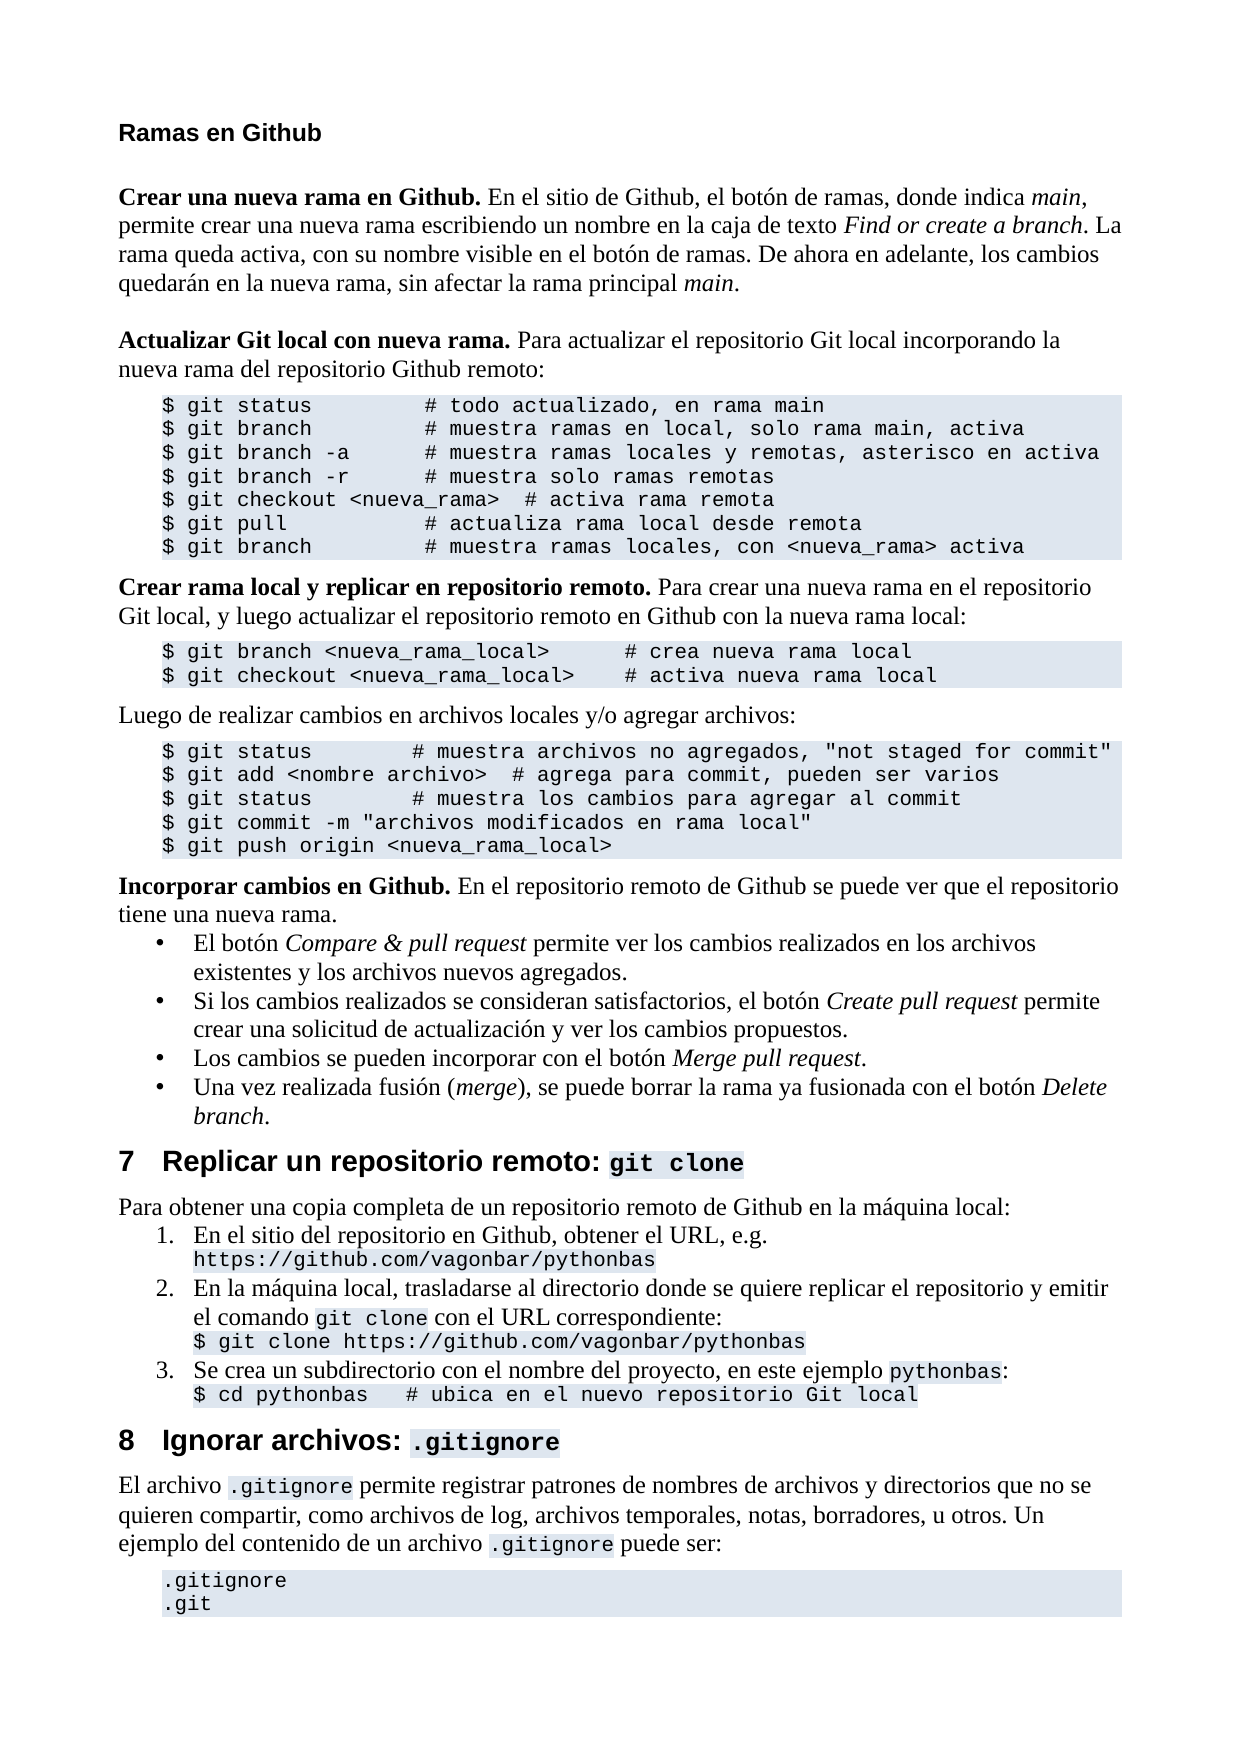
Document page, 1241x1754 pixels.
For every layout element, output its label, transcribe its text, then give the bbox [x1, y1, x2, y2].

text .git [162, 1593, 1122, 1617]
text $ git branch <nueva_rama_local> # crea nueva rama local [162, 641, 1122, 665]
text Incorporar cambios en Github. En el repositorio remoto de Github se puede ver que el repositorio tiene una nueva rama. [118, 871, 1122, 928]
list El botón Compare & pull request permite ver los cambios realizados en los archivos existentes y los archivos nuevos agregados. [156, 928, 1122, 986]
text $ git pull # actualiza rama local desde remota [162, 513, 1122, 537]
text $ git status # muestra archivos no agregados, "not staged for commit" [162, 741, 1122, 764]
list En la máquina local, trasladarse al directorio donde se quiere replicar el repositorio y emitir el comando git clone con el URL correspondiente: $ git clone https://github.com/vagonbar/pythonbas [156, 1273, 1122, 1355]
list En el sitio del repositorio en Github, obtener el URL, e.g. https://github.com/vagonbar/pythonbas [156, 1220, 1122, 1273]
text Para obtener una copia completa de un repositorio remoto de Github en la máquina local: [118, 1192, 1122, 1220]
list Si los cambios realizados se consideran satisfactorios, el botón Create pull request permite crear una solicitud de actualización y ver los cambios propuestos. [156, 986, 1122, 1043]
text $ git status # todo actualizado, en rama main [162, 395, 1122, 418]
text $ git branch -r # muestra solo ramas remotas [162, 466, 1122, 489]
list Una vez realizada fusión (merge), se puede borrar la rama ya fusionada con el botón Delete branch. [156, 1072, 1122, 1129]
text $ git commit -m "archivos modificados en rama local" [162, 812, 1122, 835]
list Los cambios se pueden incorporar con el botón Merge pull request. [156, 1043, 1122, 1072]
text Luego de realizar cambios en archivos locales y/o agregar archivos: [118, 700, 1122, 729]
subtitle Ignorar archivos: .gitignore [118, 1423, 1122, 1458]
text $ git push origin <nueva_rama_local> [162, 835, 1122, 859]
text .gitignore [162, 1570, 1122, 1593]
subtitle Replicar un repositorio remoto: git clone [118, 1144, 1122, 1179]
list $ cd pythonbas # ubica en el nuevo repositorio Git local [918, 1384, 1122, 1408]
text $ git branch # muestra ramas locales, con <nueva_rama> activa [162, 537, 1122, 560]
text Actualizar Git local con nueva rama. Para actualizar el repositorio Git local incorporando la nueva rama del repositorio Github remoto: [118, 325, 1122, 383]
text $ git checkout <nueva_rama_local> # activa nueva rama local [162, 665, 1122, 688]
text Crear rama local y replicar en repositorio remoto. Para crear una nueva rama en el repositorio Git local, y luego actualizar el repositorio remoto en Github con la nueva rama local: [118, 572, 1122, 629]
text $ git status # muestra los cambios para agregar al commit [162, 788, 1122, 812]
subtitle Ramas en Github [118, 118, 1122, 147]
list Se crea un subdirectorio con el nombre del proyecto, en este ejemplo pythonbas: [156, 1355, 1122, 1384]
text Crear una nueva rama en Github. En el sitio de Github, el botón de ramas, donde indica main, permite crear una nueva rama escribiendo un nombre en la caja de texto Find or create a branch. La rama queda activa, con su nombre visible en el botón de ramas. De ahora en adelante, los cambios quedarán en la nueva rama, sin afectar la rama principal main. [118, 182, 1122, 297]
text $ git branch # muestra ramas en local, solo rama main, activa [162, 418, 1122, 442]
text $ git branch -a # muestra ramas locales y remotas, asterisco en activa [162, 442, 1122, 466]
text $ git add <nombre archivo> # agrega para commit, pueden ser varios [162, 764, 1122, 788]
text $ git checkout <nueva_rama> # activa rama remota [162, 489, 1122, 513]
text El archivo .gitignore permite registrar patrones de nombres de archivos y directorios que no se quieren compartir, como archivos de log, archivos temporales, notas, borradores, u otros. Un ejemplo del contenido de un archivo .gitignore puede ser: [118, 1470, 1122, 1558]
